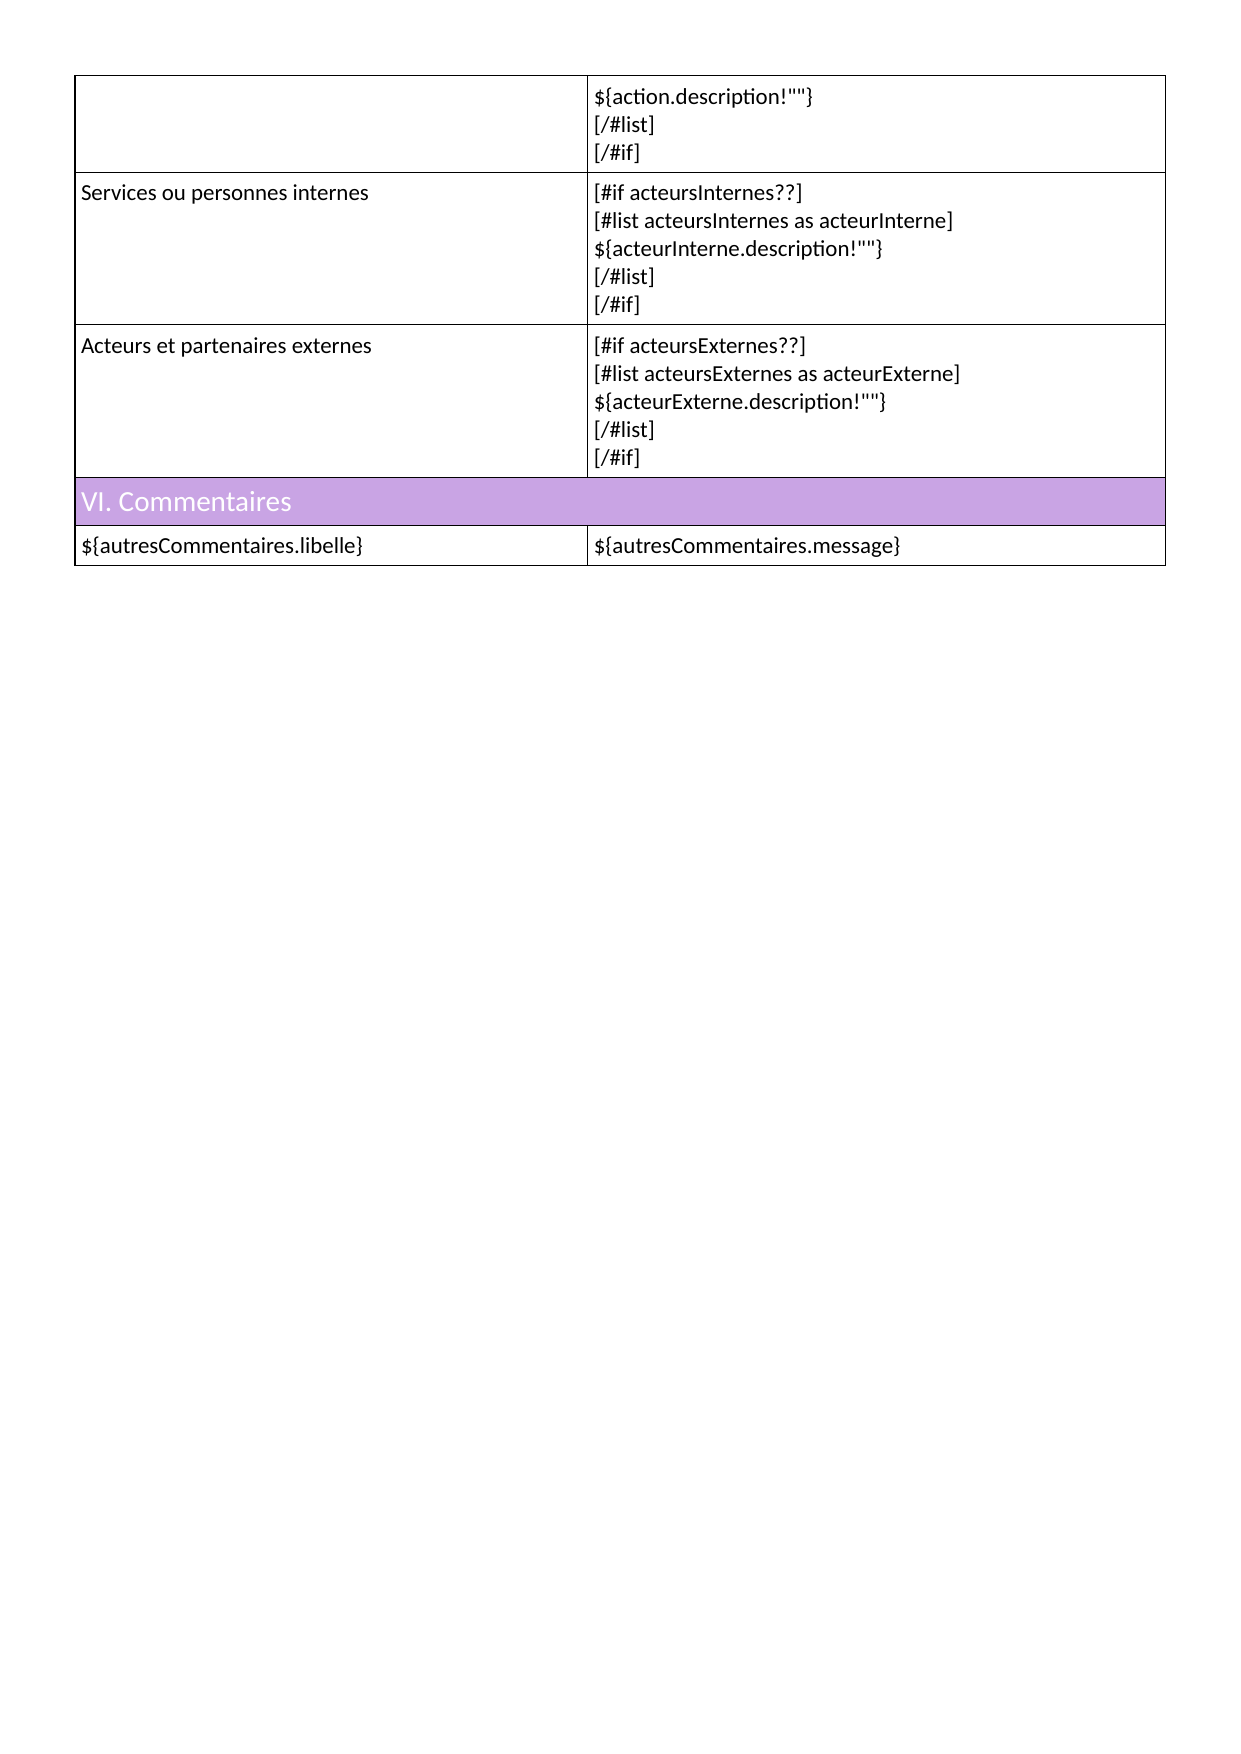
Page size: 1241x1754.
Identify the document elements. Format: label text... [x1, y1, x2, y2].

table_cell ${action.description!""} [/#list] [/#if] [588, 76, 1165, 172]
table_cell VI. Commentaires [76, 478, 1165, 525]
table_cell Services ou personnes internes [76, 173, 587, 324]
table_cell [76, 76, 587, 172]
table_cell [#if acteursInternes??] [#list acteursInternes as acteurInterne] ${acteurInterne.description!""} [/#list] [/#if] [588, 173, 1165, 324]
table_cell ${autresCommentaires.message} [588, 526, 1165, 565]
table_cell ${autresCommentaires.libelle} [76, 526, 587, 565]
table_cell Acteurs et partenaires externes [76, 325, 587, 477]
table_cell [#if acteursExternes??] [#list acteursExternes as acteurExterne] ${acteurExterne.description!""} [/#list] [/#if] [588, 325, 1165, 477]
